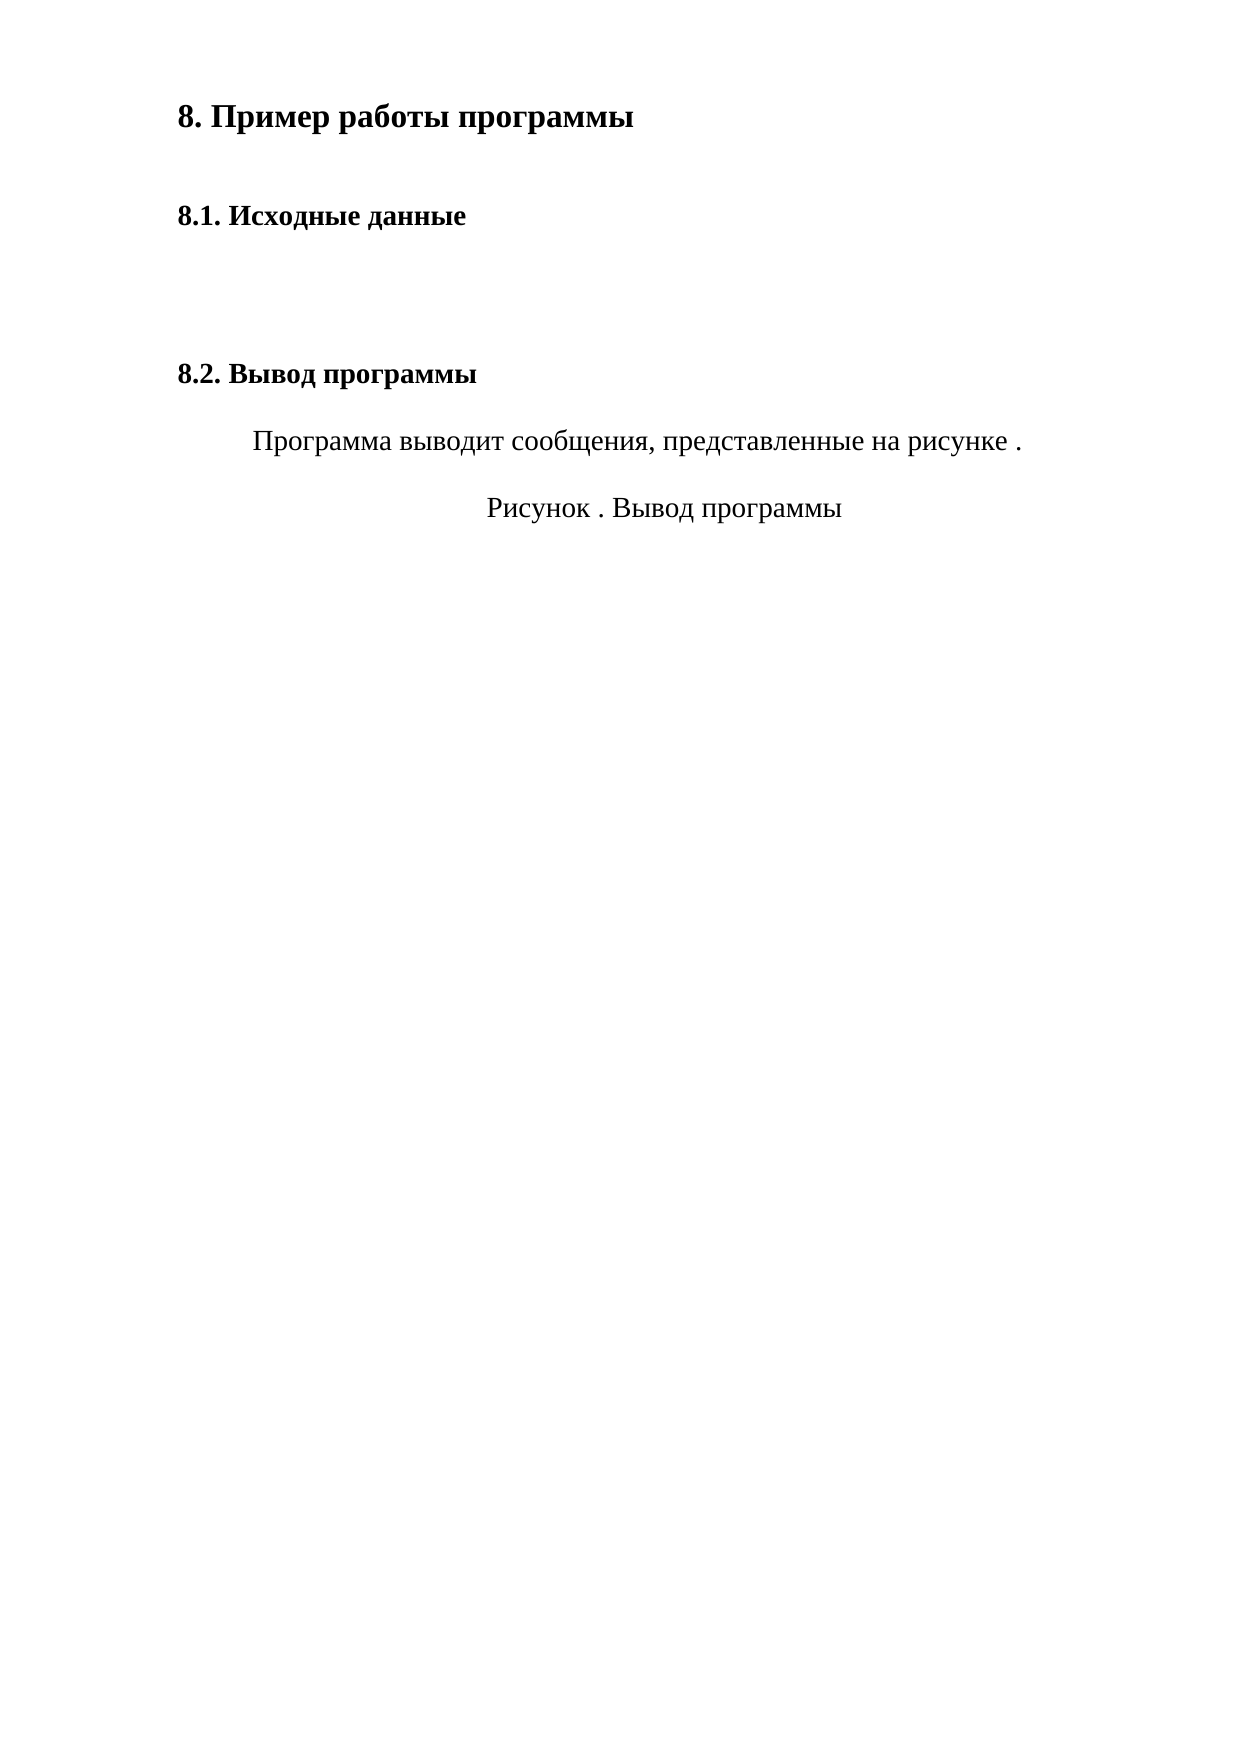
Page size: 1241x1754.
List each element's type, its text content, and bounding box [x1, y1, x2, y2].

subtitle 8.2. Вывод программы [177, 356, 1152, 389]
subtitle 8. Пример работы программы [177, 96, 1152, 134]
text Программа выводит сообщения, представленные на рисунке . [177, 423, 1152, 457]
subtitle 8.1. Исходные данные [177, 198, 1152, 232]
text Рисунок . Вывод программы [177, 490, 1152, 524]
